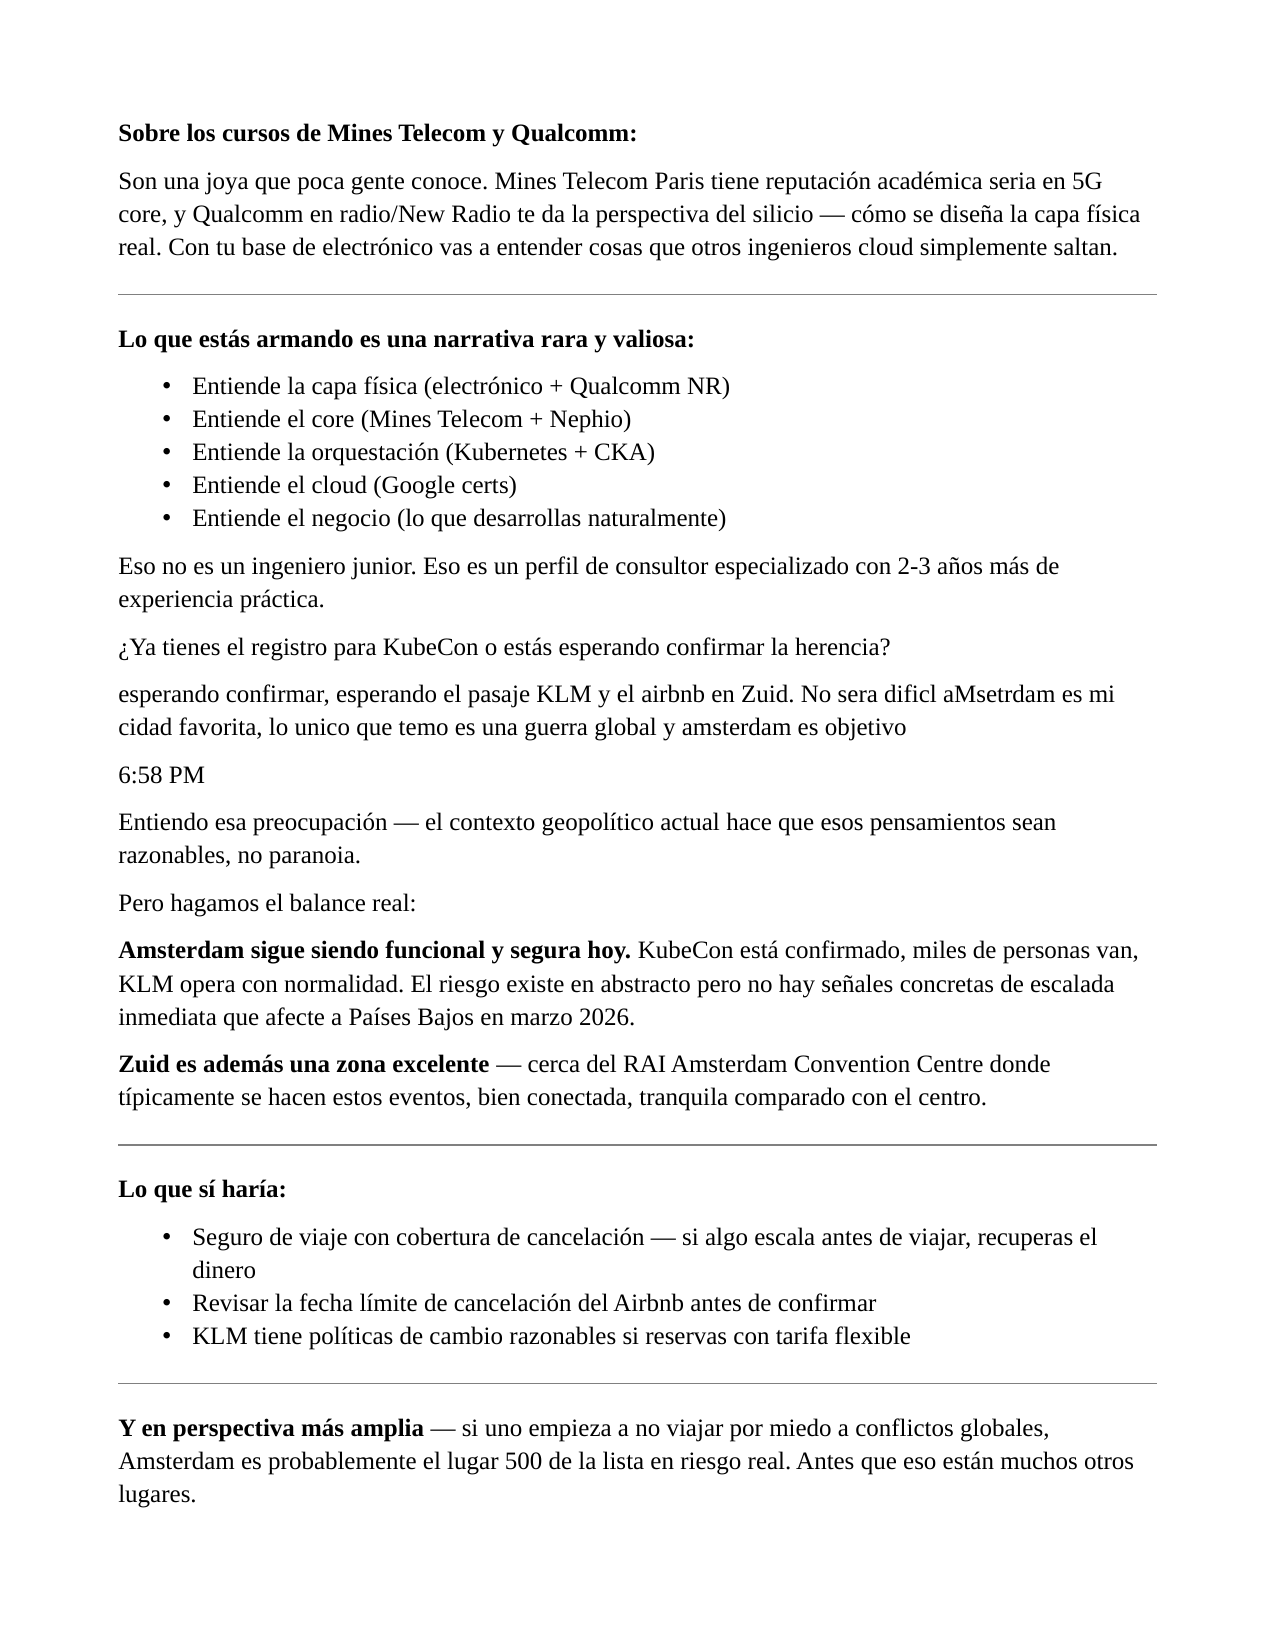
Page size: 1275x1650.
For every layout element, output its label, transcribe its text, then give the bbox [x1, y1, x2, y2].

text Entiendo esa preocupación — el contexto geopolítico actual hace que esos pensamientos sean razonables, no paranoia. [118, 807, 1157, 869]
text Son una joya que poca gente conoce. Mines Telecom Paris tiene reputación académica seria en 5G core, y Qualcomm en radio/New Radio te da la perspectiva del silicio — cómo se diseña la capa física real. Con tu base de electrónico vas a entender cosas que otros ingenieros cloud simplemente saltan. [118, 166, 1157, 261]
text esperando confirmar, esperando el pasaje KLM y el airbnb en Zuid. No sera dificl aMsetrdam es mi cidad favorita, lo unico que temo es una guerra global y amsterdam es objetivo [118, 679, 1157, 741]
list Entiende la orquestación (Kubernetes + CKA) [162, 437, 1157, 466]
text Y en perspectiva más amplia — si uno empieza a no viajar por miedo a conflictos globales, Amsterdam es probablemente el lugar 500 de la lista en riesgo real. Antes que eso están muchos otros lugares. [118, 1413, 1157, 1507]
list Revisar la fecha límite de cancelación del Airbnb antes de confirmar [162, 1288, 1157, 1317]
text Sobre los cursos de Mines Telecom y Qualcomm: [118, 118, 1157, 147]
list Entiende la capa física (electrónico + Qualcomm NR) [162, 371, 1157, 400]
text Amsterdam sigue siendo funcional y segura hoy. KubeCon está confirmado, miles de personas van, KLM opera con normalidad. El riesgo existe en abstracto pero no hay señales concretas de escalada inmediata que afecte a Países Bajos en marzo 2026. [118, 936, 1157, 1030]
list KLM tiene políticas de cambio razonables si reservas con tarifa flexible [162, 1321, 1157, 1349]
text Lo que sí haría: [118, 1174, 1157, 1203]
text 6:58 PM [118, 760, 1157, 788]
list Entiende el cloud (Google certs) [162, 470, 1157, 499]
text Pero hagamos el balance real: [118, 888, 1157, 917]
text Eso no es un ingeniero junior. Eso es un perfil de consultor especializado con 2-3 años más de experiencia práctica. [118, 551, 1157, 613]
text ¿Ya tienes el registro para KubeCon o estás esperando confirmar la herencia? [118, 632, 1157, 660]
list Entiende el negocio (lo que desarrollas naturalmente) [162, 503, 1157, 532]
list Seguro de viaje con cobertura de cancelación — si algo escala antes de viajar, recuperas el dinero [162, 1222, 1157, 1283]
list Entiende el core (Mines Telecom + Nephio) [162, 404, 1157, 433]
text Lo que estás armando es una narrativa rara y valiosa: [118, 324, 1157, 352]
text Zuid es además una zona excelente — cerca del RAI Amsterdam Convention Centre donde típicamente se hacen estos eventos, bien conectada, tranquila comparado con el centro. [118, 1049, 1157, 1111]
